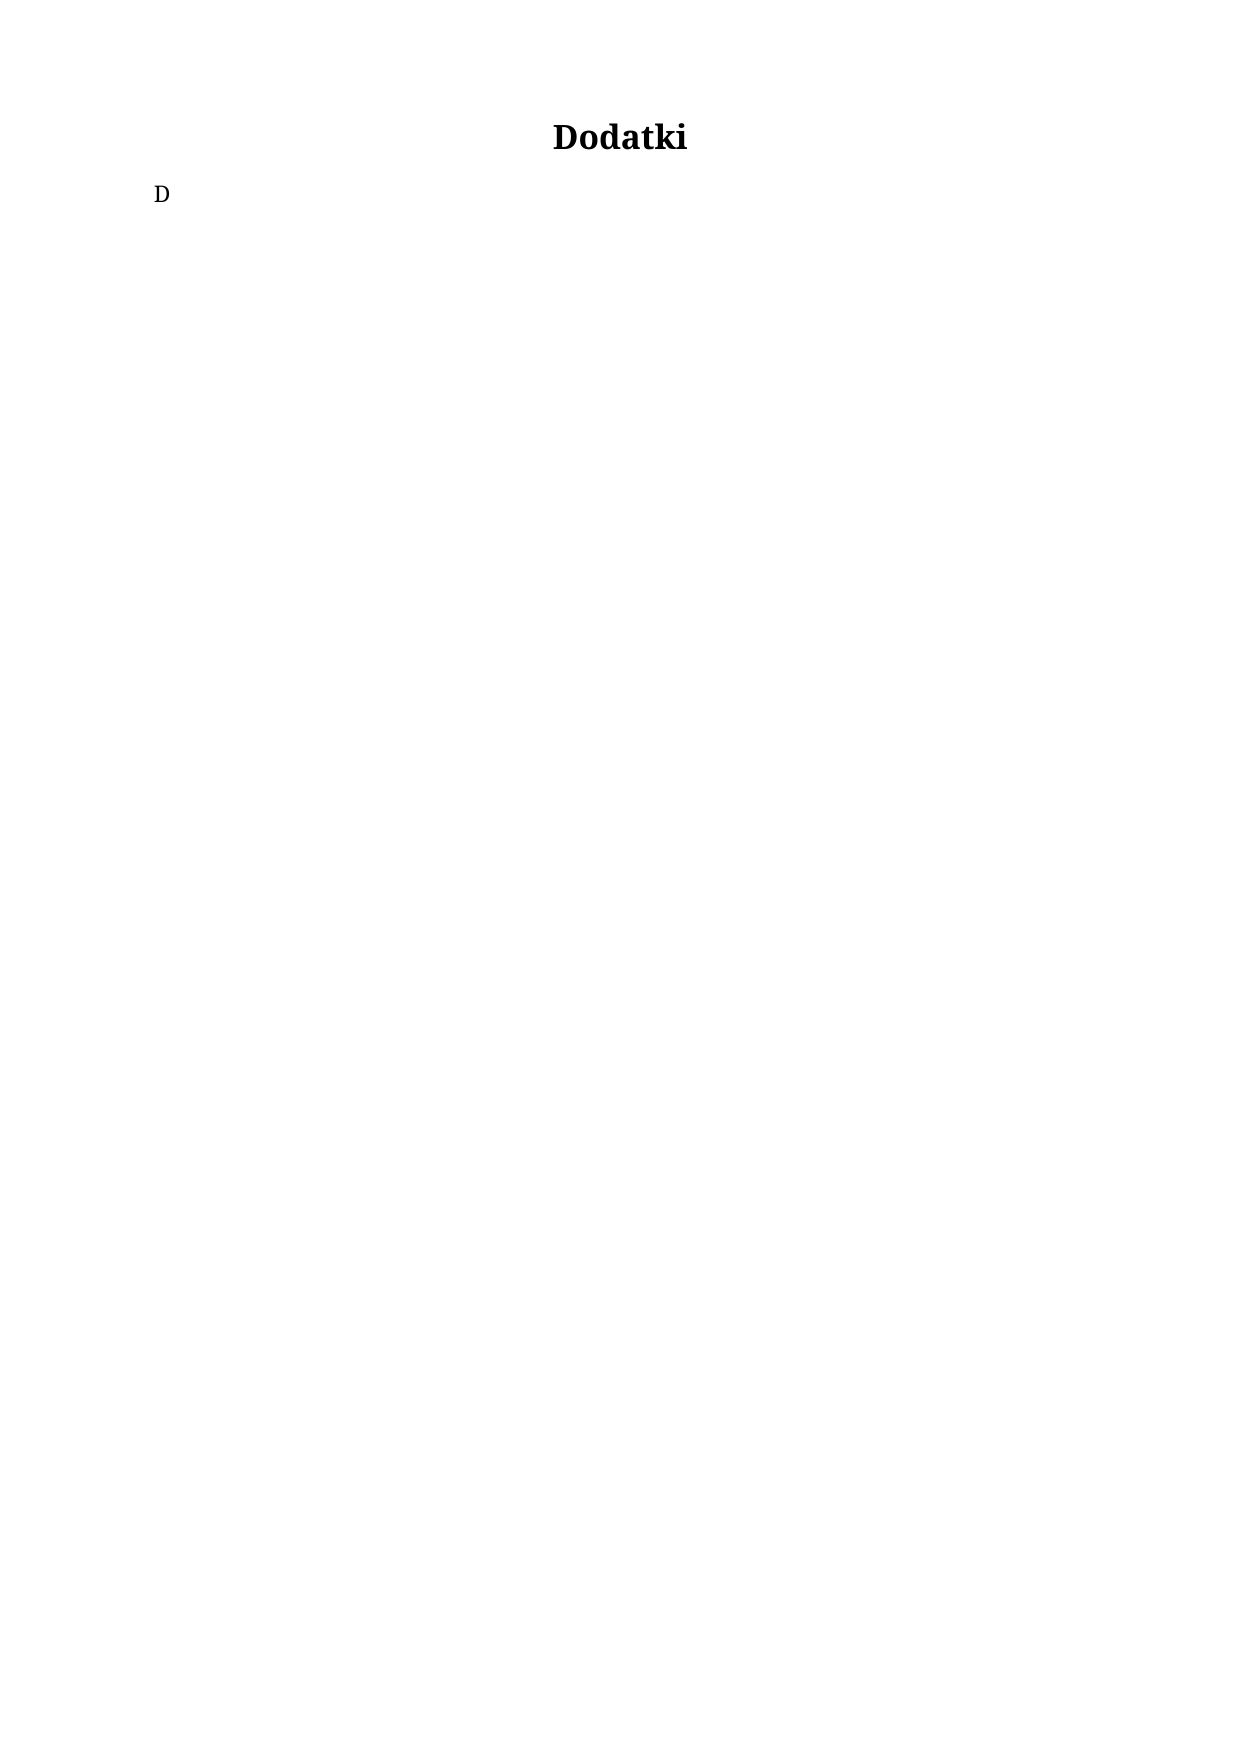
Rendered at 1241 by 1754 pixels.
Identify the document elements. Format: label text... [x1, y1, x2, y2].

text D [118, 178, 1122, 209]
subtitle Dodatki [118, 113, 1122, 159]
